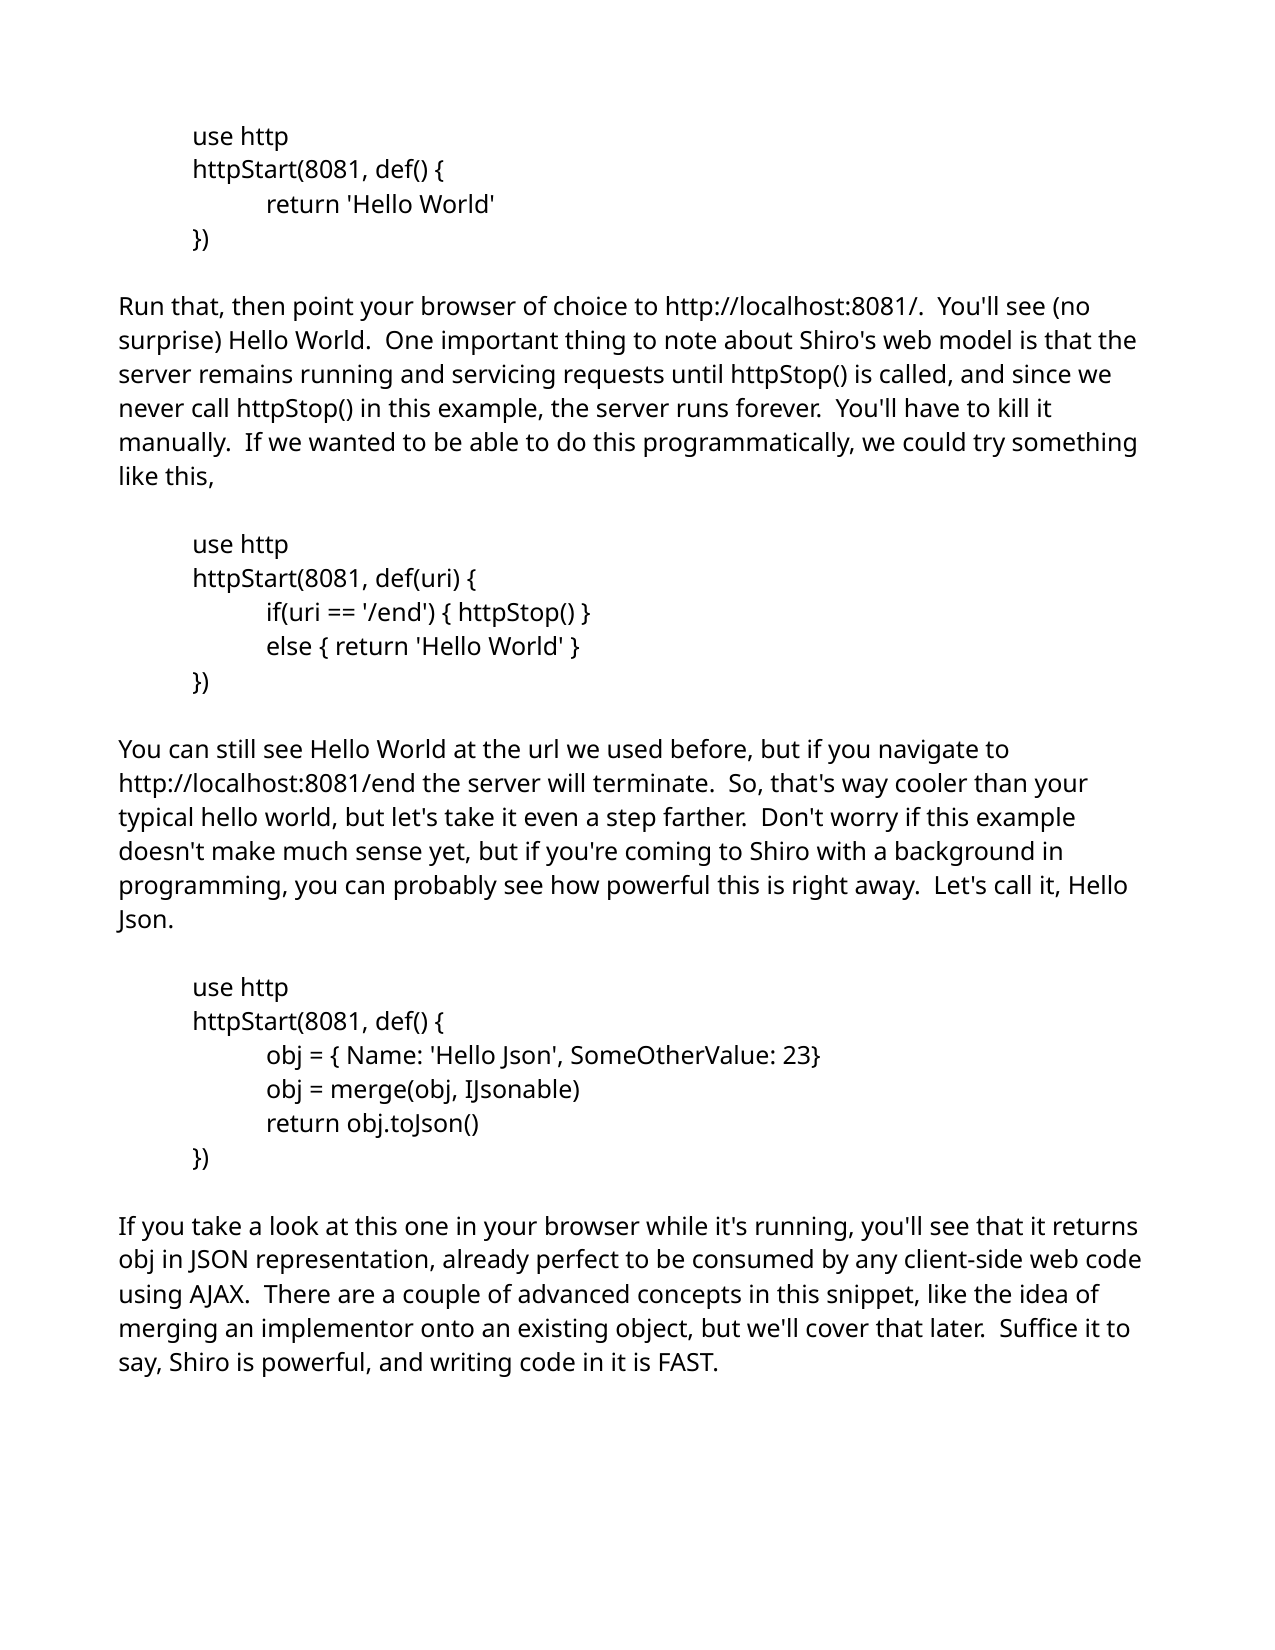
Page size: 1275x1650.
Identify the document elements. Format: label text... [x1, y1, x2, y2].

text use http [118, 970, 1157, 1004]
text You can still see Hello World at the url we used before, but if you navigate to http://localhost:8081/end the server will terminate. So, that's way cooler than your typical hello world, but let's take it even a step farther. Don't worry if this example doesn't make much sense yet, but if you're coming to Shiro with a background in programming, you can probably see how powerful this is right away. Let's call it, Hello Json. [118, 731, 1157, 936]
text use http [118, 527, 1157, 561]
text return obj.toJson() [118, 1106, 1157, 1140]
text }) [118, 663, 1157, 697]
text httpStart(8081, def(uri) { [118, 561, 1157, 595]
text }) [118, 1140, 1157, 1174]
text if(uri == '/end') { httpStop() } [118, 595, 1157, 629]
text else { return 'Hello World' } [118, 629, 1157, 663]
text httpStart(8081, def() { [118, 152, 1157, 186]
text use http [118, 118, 1157, 152]
text Run that, then point your browser of choice to http://localhost:8081/. You'll see (no surprise) Hello World. One important thing to note about Shiro's web model is that the server remains running and servicing requests until httpStop() is called, and since we never call httpStop() in this example, the server runs forever. You'll have to kill it manually. If we wanted to be able to do this programmatically, we could try something like this, [118, 288, 1157, 493]
text If you take a look at this one in your browser while it's running, you'll see that it returns obj in JSON representation, already perfect to be consumed by any client-side web code using AJAX. There are a couple of advanced concepts in this snippet, like the idea of merging an implementor onto an existing object, but we'll cover that later. Suffice it to say, Shiro is powerful, and writing code in it is FAST. [118, 1208, 1157, 1378]
text return 'Hello World' [118, 186, 1157, 220]
text obj = { Name: 'Hello Json', SomeOtherValue: 23} [118, 1038, 1157, 1072]
text obj = merge(obj, IJsonable) [118, 1072, 1157, 1106]
text httpStart(8081, def() { [118, 1004, 1157, 1038]
text }) [118, 220, 1157, 254]
